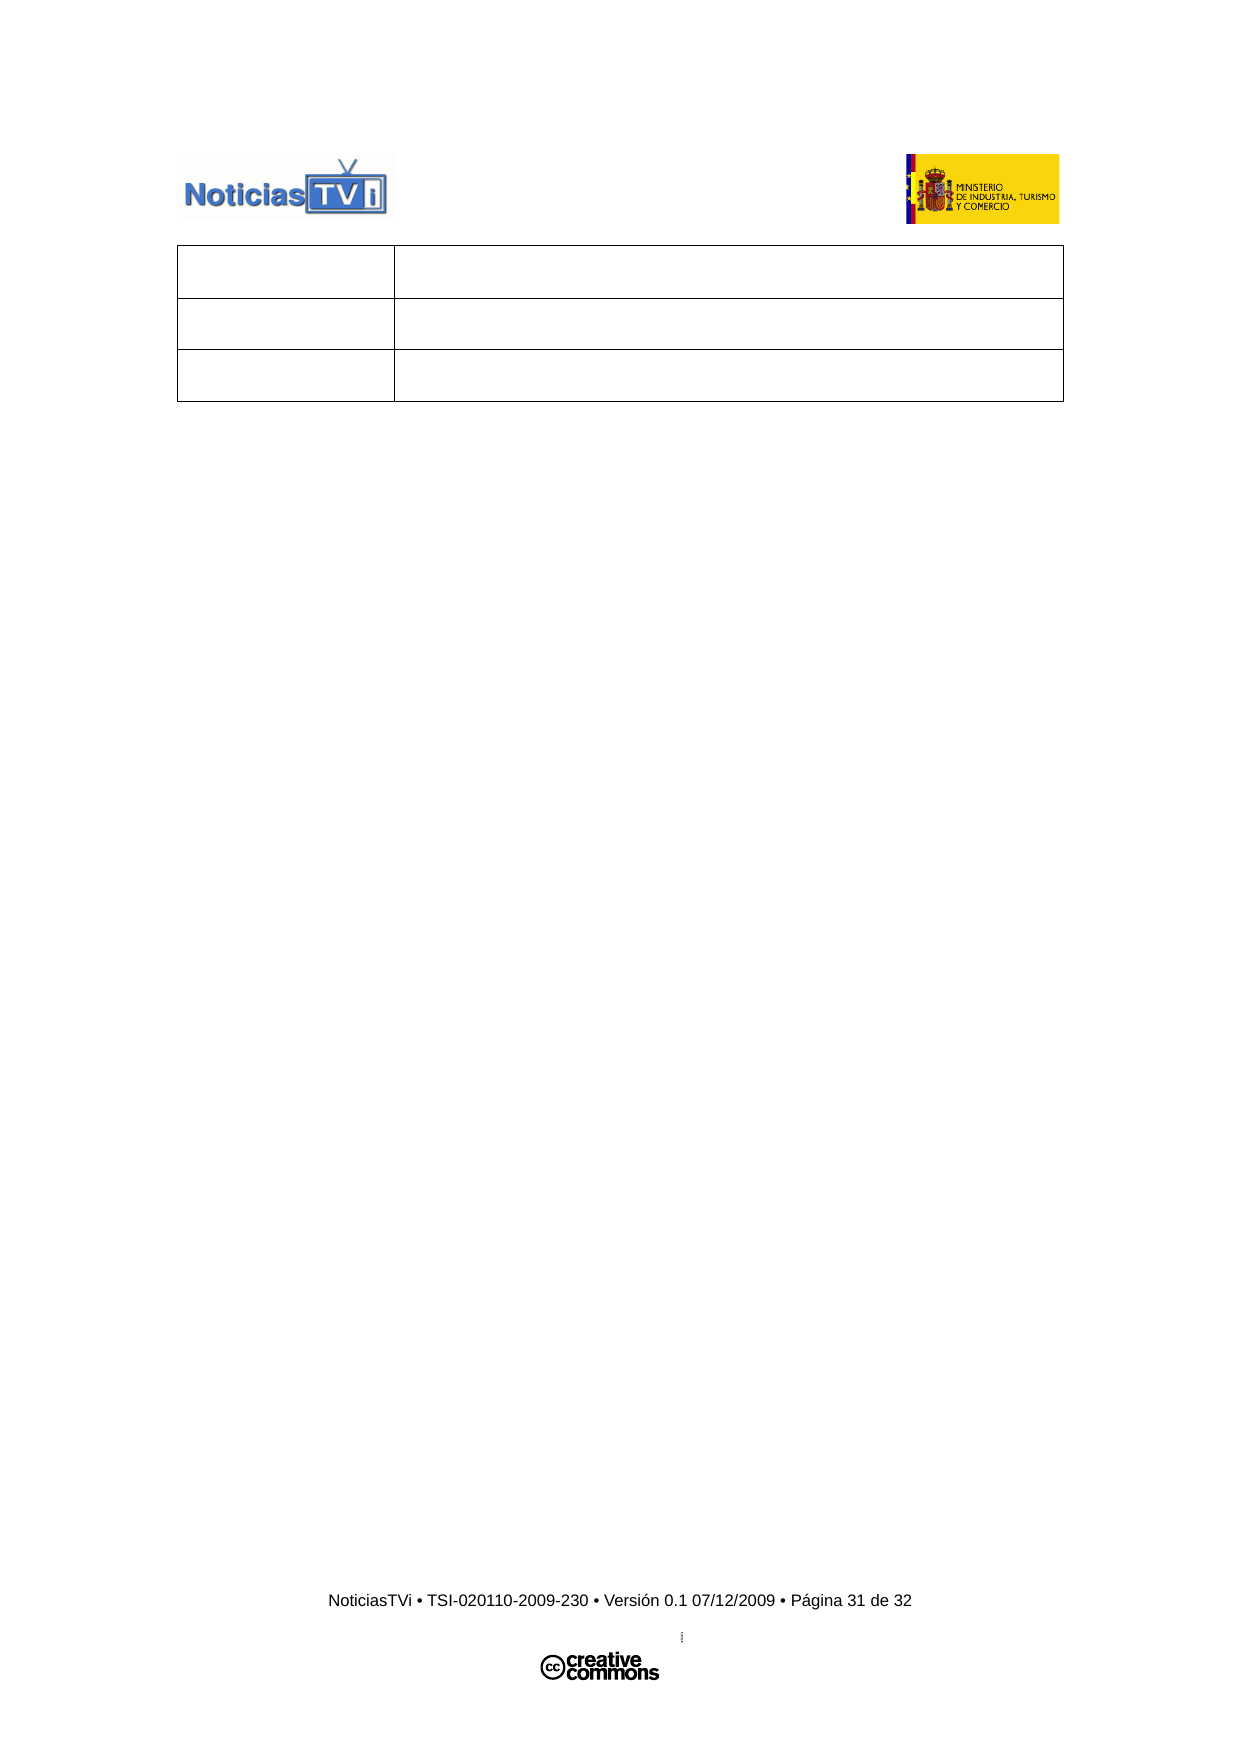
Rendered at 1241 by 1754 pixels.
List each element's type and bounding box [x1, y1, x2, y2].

table_cell [178, 299, 394, 349]
table_cell [395, 299, 1063, 349]
picture [177, 153, 396, 219]
table_cell [178, 350, 394, 401]
table_cell [395, 350, 1063, 401]
picture [906, 154, 1060, 224]
table_cell [178, 246, 394, 297]
table_cell [395, 246, 1063, 297]
